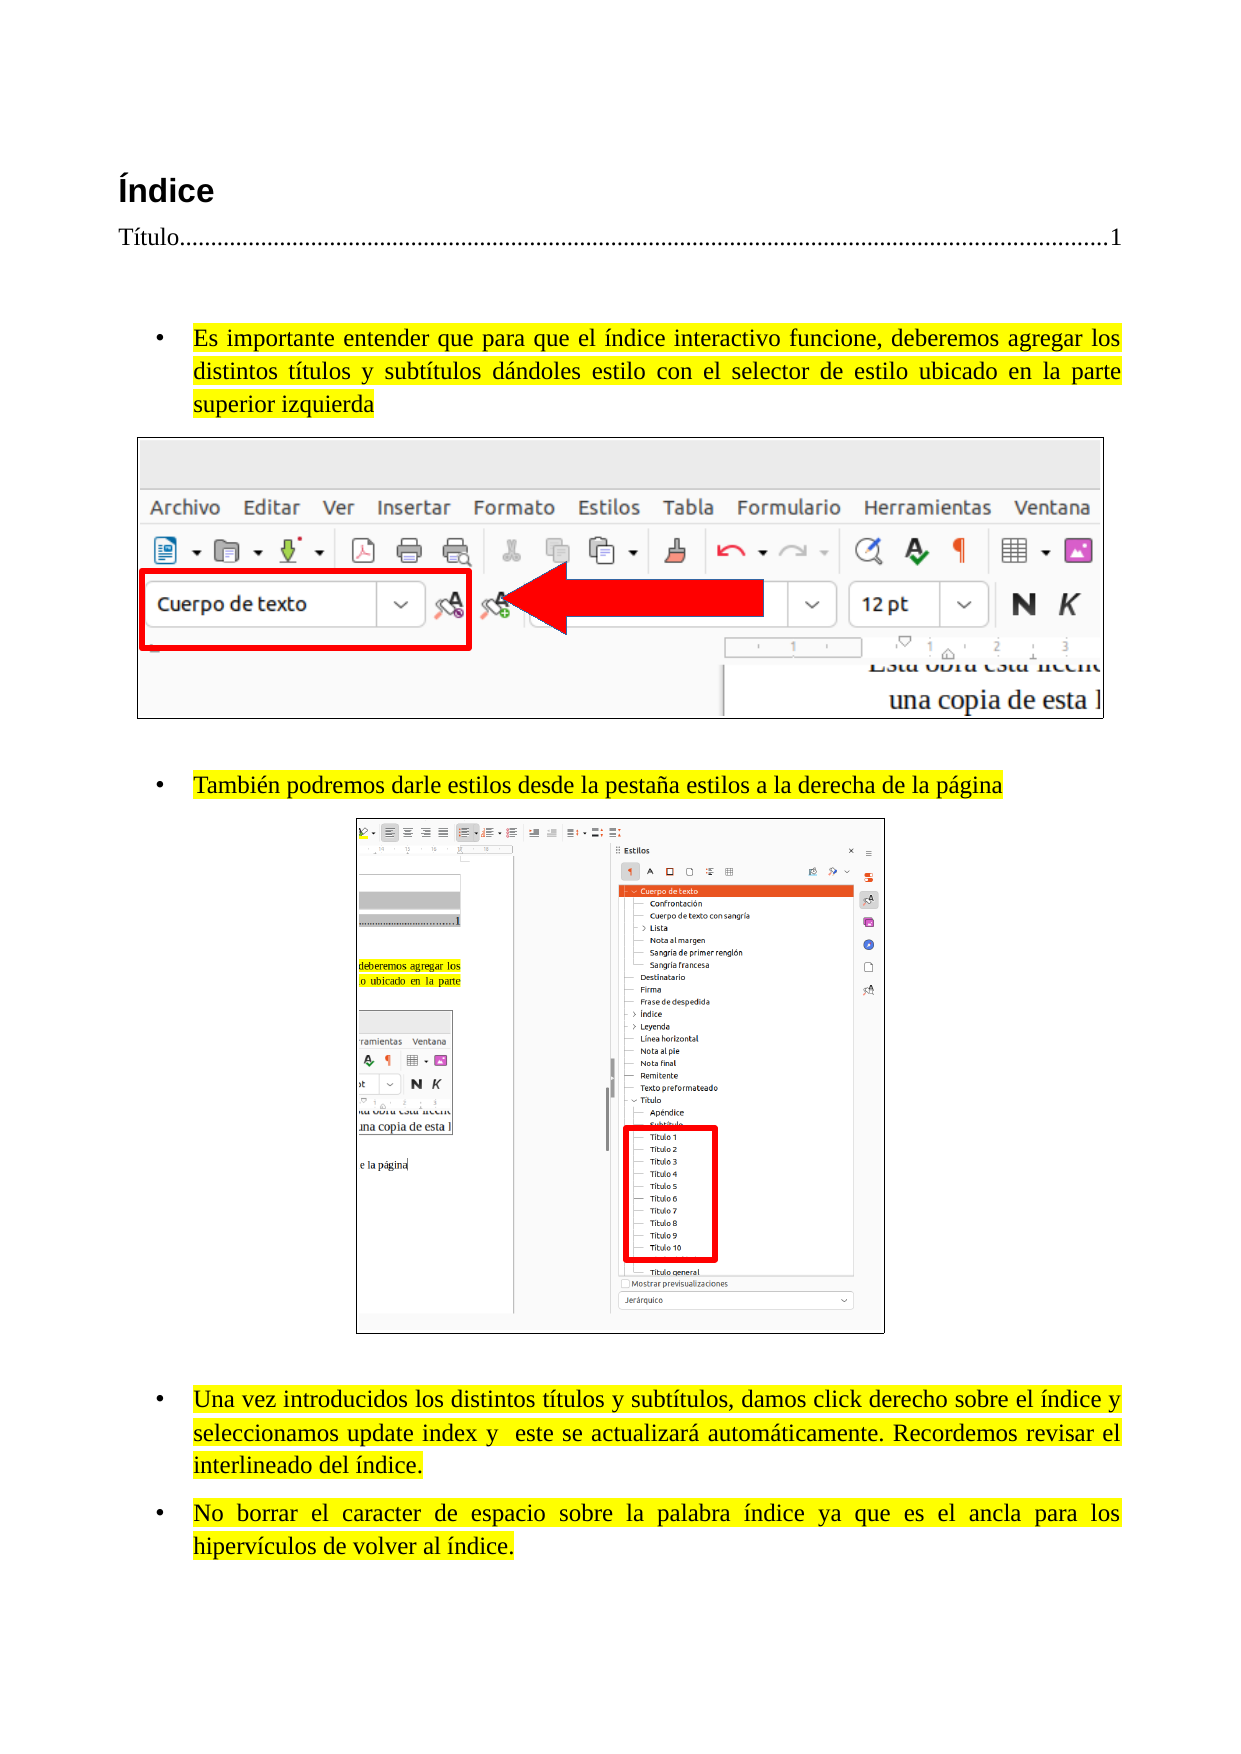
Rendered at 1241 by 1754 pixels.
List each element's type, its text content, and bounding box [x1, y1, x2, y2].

list Es importante entender que para que el índice interactivo funcione, deberemos agregar los distintos títulos y subtítulos dándoles estilo con el selector de estilo ubicado en la parte superior izquierda [156, 323, 1122, 418]
list Una vez introducidos los distintos títulos y subtítulos, damos click derecho sobre el índice y seleccionamos update index y este se actualizará automáticamente. Recordemos revisar el interlineado del índice. [156, 1384, 1122, 1479]
text Título 1 [118, 222, 1122, 251]
picture [140, 440, 1101, 716]
list No borrar el caracter de espacio sobre la palabra índice ya que es el ancla para los hipervículos de volver al índice. [156, 1498, 1122, 1560]
list También podremos darle estilos desde la pestaña estilos a la derecha de la página [156, 770, 1122, 799]
picture [359, 820, 882, 1330]
picture [145, 574, 466, 645]
subtitle Índice [118, 171, 1122, 210]
